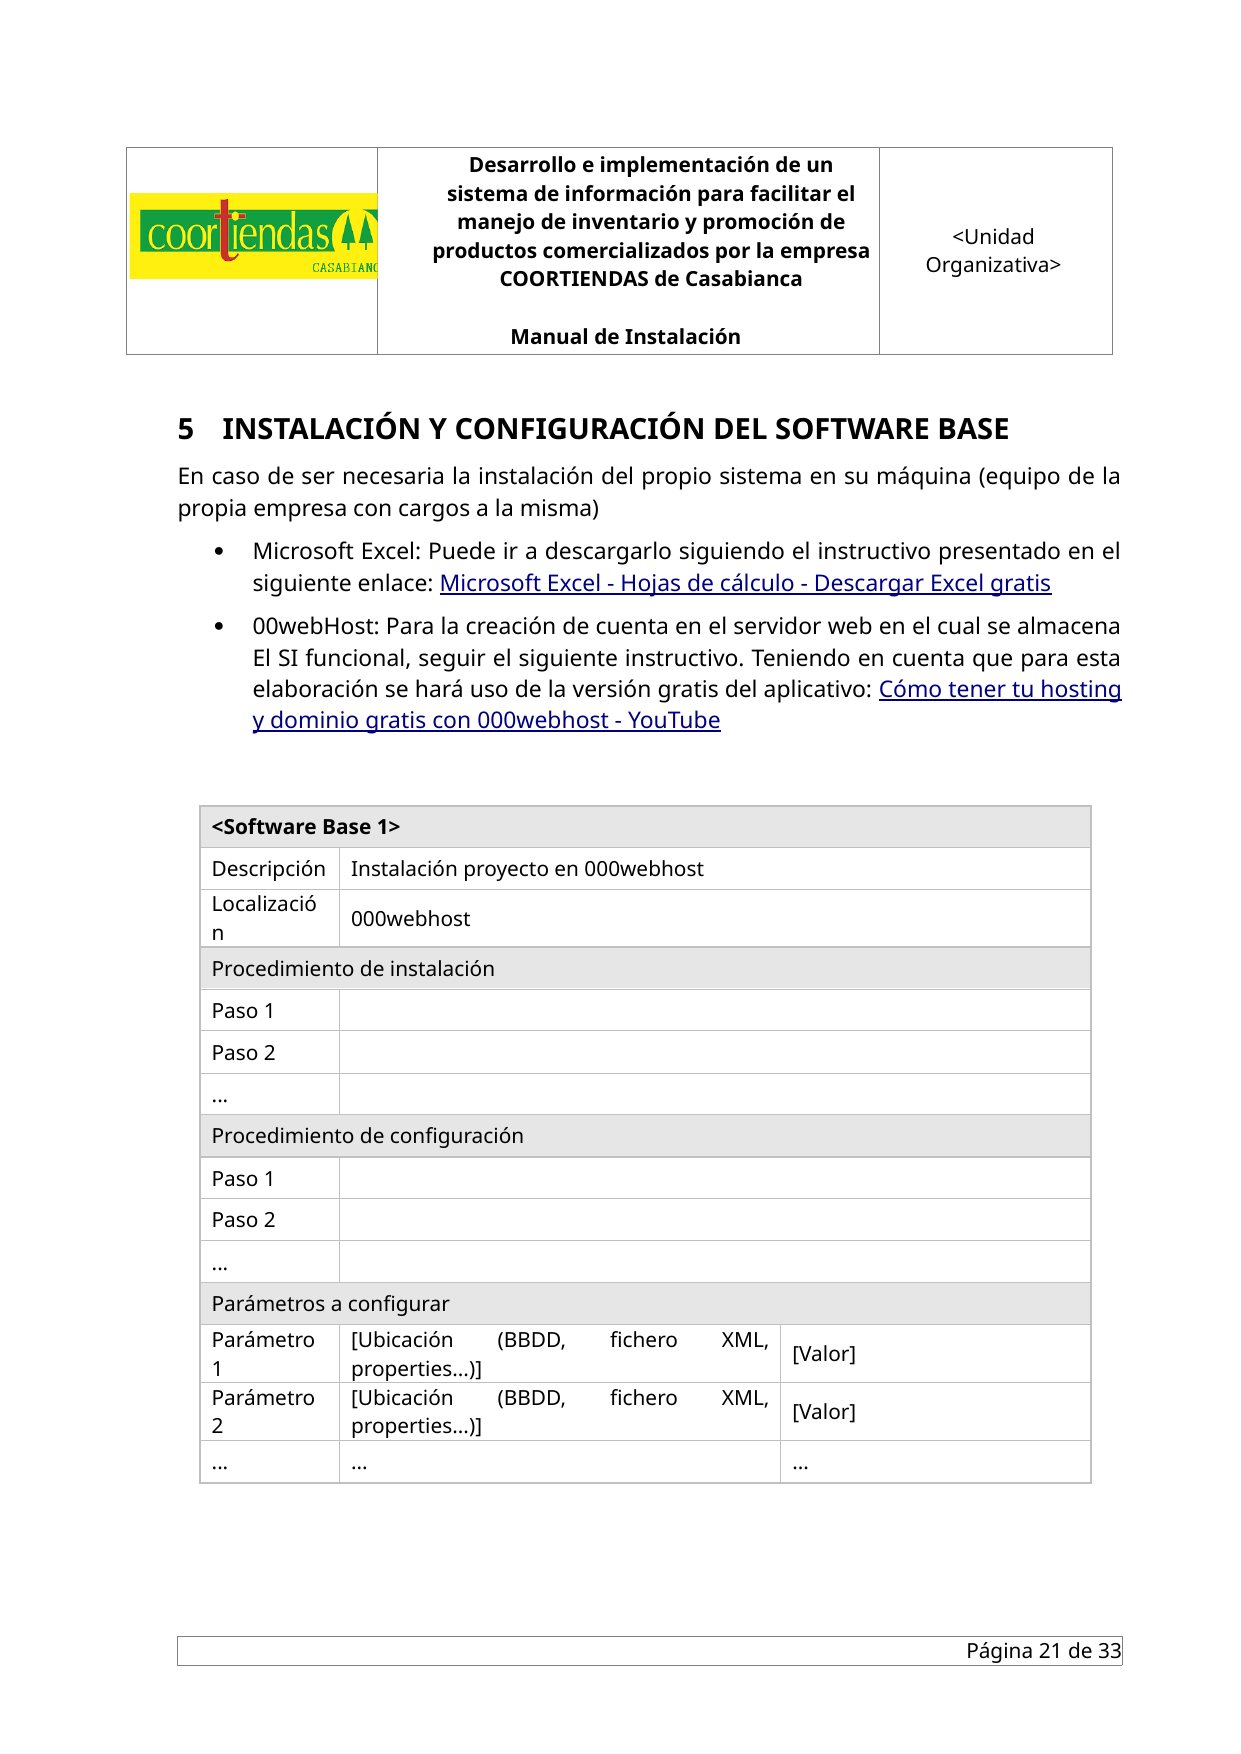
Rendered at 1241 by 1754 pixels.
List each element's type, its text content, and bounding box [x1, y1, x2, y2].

table_cell Paso 1 [201, 990, 339, 1030]
table_cell Descripción [201, 848, 339, 888]
table_cell Procedimiento de configuración [201, 1115, 1090, 1156]
table_cell Paso 1 [201, 1158, 339, 1198]
table_cell Paso 2 [201, 1031, 339, 1072]
table_cell [Ubicación (BBDD, fichero XML, properties...)] [340, 1325, 780, 1382]
table_cell [340, 1241, 1090, 1282]
text En caso de ser necesaria la instalación del propio sistema en su máquina (equipo de la propia empresa con cargos a la misma) [177, 460, 1122, 523]
table_cell [Valor] [781, 1383, 1090, 1440]
table_cell ... [340, 1441, 780, 1482]
table_cell Parámetro 1 [201, 1325, 339, 1382]
table_cell Parámetros a configurar [201, 1283, 1090, 1324]
subtitle INSTALACIÓN Y CONFIGURACIÓN DEL SOFTWARE BASE [177, 408, 1122, 448]
table_cell ... [781, 1441, 1090, 1482]
table_cell [Valor] [781, 1325, 1090, 1382]
table_cell [340, 990, 1090, 1030]
list Microsoft Excel: Puede ir a descargarlo siguiendo el instructivo presentado en el siguiente enlace: Microsoft Excel - Hojas de cálculo - Descargar Excel gratis [215, 535, 1122, 598]
table_cell ... [201, 1441, 339, 1482]
table_cell Parámetro 2 [201, 1383, 339, 1440]
table_cell ... [201, 1074, 339, 1114]
table_cell [340, 1158, 1090, 1198]
list 00webHost: Para la creación de cuenta en el servidor web en el cual se almacena El SI funcional, seguir el siguiente instructivo. Teniendo en cuenta que para esta elaboración se hará uso de la versión gratis del aplicativo: Cómo tener tu hosting y dominio gratis con 000webhost - YouTube [215, 610, 1122, 735]
table_cell Localización [201, 890, 339, 946]
table_cell Paso 2 [201, 1199, 339, 1240]
table_cell ... [201, 1241, 339, 1282]
table_cell [Ubicación (BBDD, fichero XML, properties...)] [340, 1383, 780, 1440]
table_cell [340, 1074, 1090, 1114]
table_cell 000webhost [340, 890, 1090, 946]
table_cell Procedimiento de instalación [201, 948, 1090, 988]
table_cell [340, 1031, 1090, 1072]
table_cell [340, 1199, 1090, 1240]
table_cell Instalación proyecto en 000webhost [340, 848, 1090, 888]
table_header <Software Base 1> [201, 807, 1090, 847]
